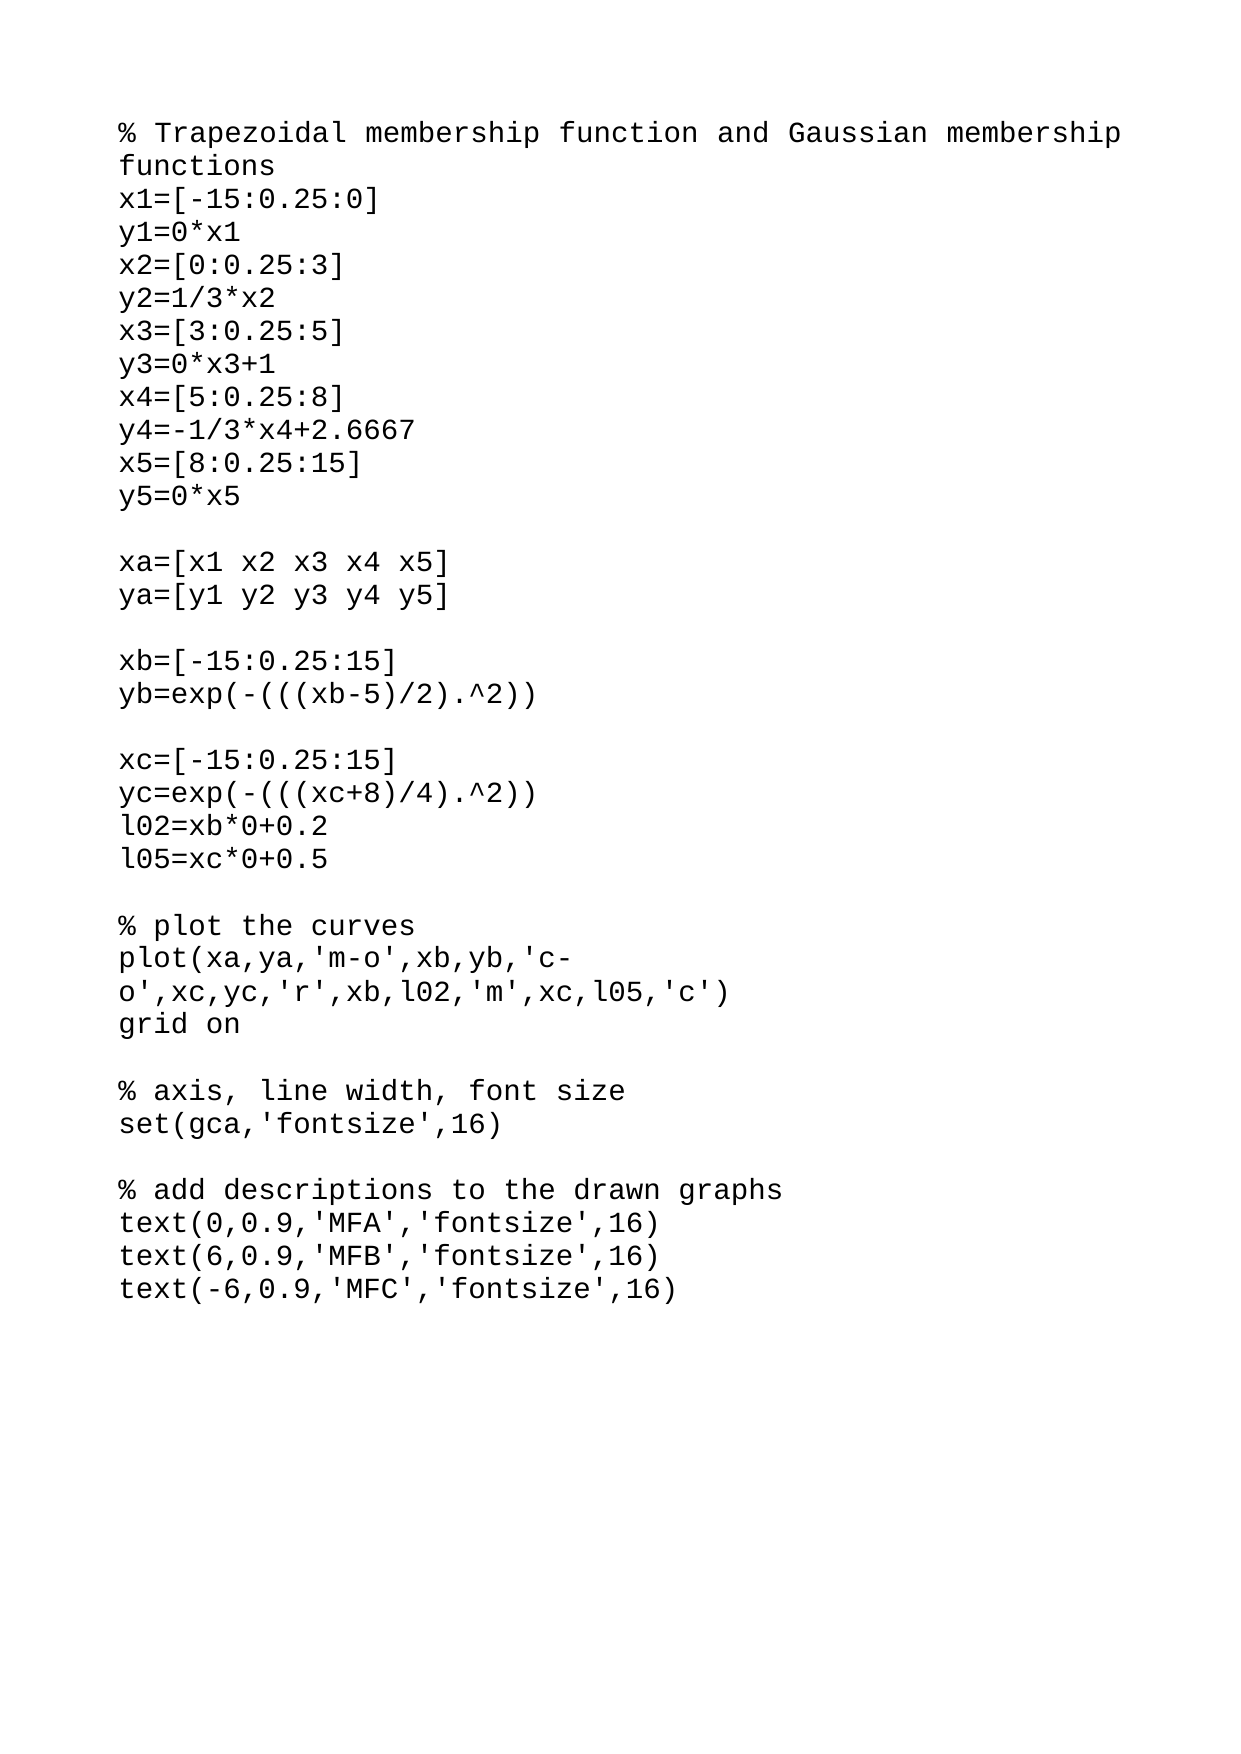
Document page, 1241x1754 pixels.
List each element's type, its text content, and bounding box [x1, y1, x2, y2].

text l02=xb*0+0.2 [118, 812, 1122, 844]
text l05=xc*0+0.5 [118, 844, 1122, 878]
text yc=exp(-(((xc+8)/4).^2)) [118, 778, 1122, 812]
text yb=exp(-(((xb-5)/2).^2)) [118, 679, 1122, 712]
text x4=[5:0.25:8] [118, 382, 1122, 415]
text grid on [118, 1010, 1122, 1043]
text x2=[0:0.25:3] [118, 250, 1122, 283]
text y4=-1/3*x4+2.6667 [118, 415, 1122, 448]
text x1=[-15:0.25:0] [118, 184, 1122, 217]
text xc=[-15:0.25:15] [118, 746, 1122, 778]
text y3=0*x3+1 [118, 349, 1122, 382]
text % add descriptions to the drawn graphs [118, 1175, 1122, 1208]
text set(gca,'fontsize',16) [118, 1109, 1122, 1142]
text text(0,0.9,'MFA','fontsize',16) [118, 1208, 1122, 1241]
text x3=[3:0.25:5] [118, 316, 1122, 349]
text % Trapezoidal membership function and Gaussian membership functions [118, 118, 1122, 184]
text plot(xa,ya,'m-o',xb,yb,'c-o',xc,yc,'r',xb,l02,'m',xc,l05,'c') [118, 944, 1122, 1010]
text text(-6,0.9,'MFC','fontsize',16) [118, 1274, 1122, 1307]
text y1=0*x1 [118, 217, 1122, 250]
text y2=1/3*x2 [118, 283, 1122, 316]
text xa=[x1 x2 x3 x4 x5] [118, 547, 1122, 580]
text % axis, line width, font size [118, 1076, 1122, 1109]
text text(6,0.9,'MFB','fontsize',16) [118, 1241, 1122, 1274]
text x5=[8:0.25:15] [118, 448, 1122, 481]
text y5=0*x5 [118, 481, 1122, 514]
text % plot the curves [118, 911, 1122, 944]
text ya=[y1 y2 y3 y4 y5] [118, 580, 1122, 613]
text xb=[-15:0.25:15] [118, 646, 1122, 679]
